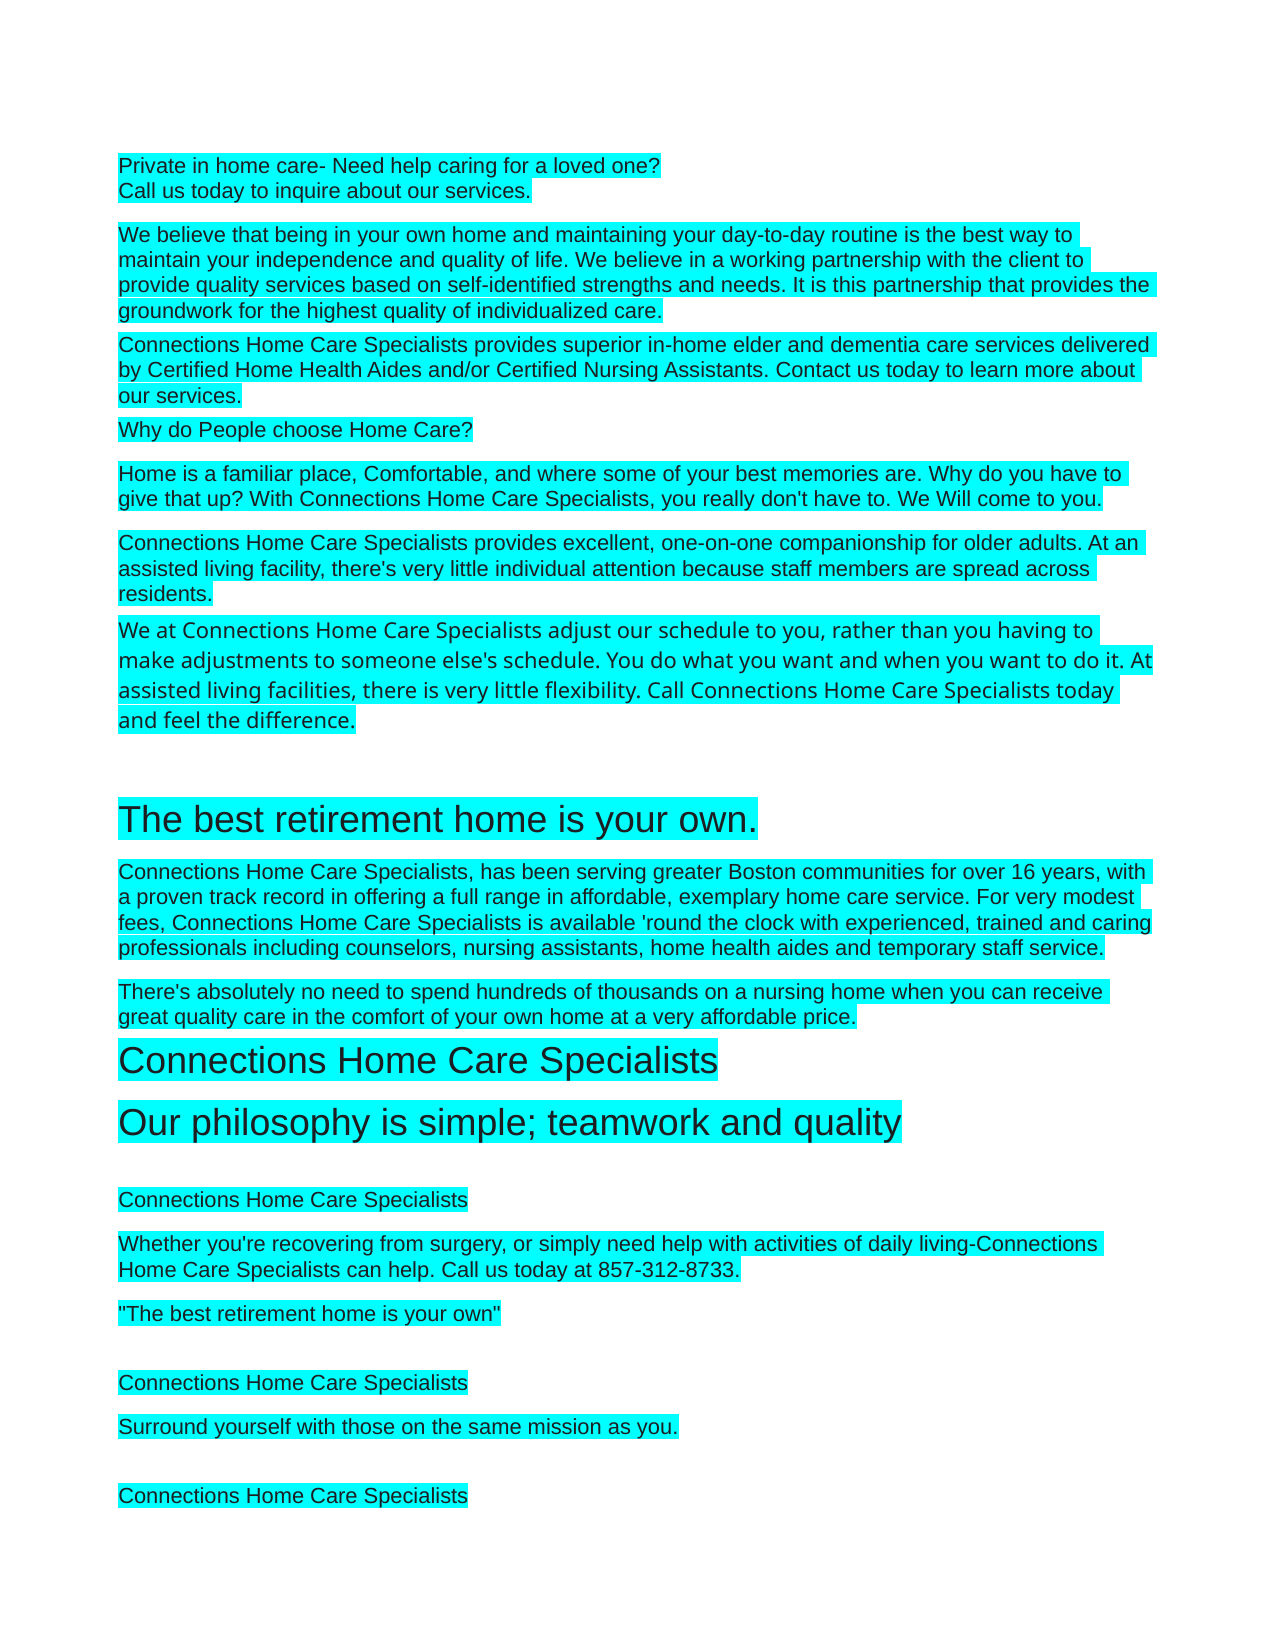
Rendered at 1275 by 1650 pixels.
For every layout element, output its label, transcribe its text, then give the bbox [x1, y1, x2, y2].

text The best retirement home is your own. [118, 797, 1157, 840]
text Connections Home Care Specialists provides superior in-home elder and dementia care services delivered by Certified Home Health Aides and/or Certified Nursing Assistants. Contact us today to learn more about our services. [118, 332, 1157, 408]
text "The best retirement home is your own" [118, 1300, 1157, 1326]
text Surround yourself with those on the same mission as you. [118, 1413, 1157, 1439]
text Connections Home Care Specialists [118, 1369, 1157, 1395]
text Our philosophy is simple; teamwork and quality [118, 1100, 1157, 1143]
text We believe that being in your own home and maintaining your day-to-day routine is the best way to maintain your independence and quality of life. We believe in a working partnership with the client to provide quality services based on self-identified strengths and needs. It is this partnership that provides the groundwork for the highest quality of individualized care. [118, 222, 1157, 323]
text Private in home care- Need help caring for a loved one? Call us today to inquire about our services. [118, 153, 1157, 203]
text Connections Home Care Specialists provides excellent, one-on-one companionship for older adults. At an assisted living facility, there's very little individual attention because staff members are spread across residents. [118, 530, 1157, 606]
text Connections Home Care Specialists [118, 1038, 1157, 1081]
text We at Connections Home Care Specialists adjust our schedule to you, rather than you having to make adjustments to someone else's schedule. You do what you want and when you want to do it. At assisted living facilities, there is very little flexibility. Call Connections Home Care Specialists today and feel the difference. [118, 615, 1157, 734]
text Connections Home Care Specialists [118, 1187, 1157, 1212]
text Why do People choose Home Care? [118, 417, 1157, 442]
text Whether you're recovering from surgery, or simply need help with activities of daily living-Connections Home Care Specialists can help. Call us today at 857-312-8733. [118, 1231, 1157, 1282]
text Connections Home Care Specialists [118, 1483, 1157, 1508]
text There's absolutely no need to spend hundreds of thousands on a nursing home when you can receive great quality care in the comfort of your own home at a very affordable price. [118, 978, 1157, 1029]
text Home is a familiar place, Comfortable, and where some of your best memories are. Why do you have to give that up? With Connections Home Care Specialists, you really don't have to. We Will come to you. [118, 461, 1157, 511]
text Connections Home Care Specialists, has been serving greater Boston communities for over 16 years, with a proven track record in offering a full range in affordable, exemplary home care service. For very modest fees, Connections Home Care Specialists is available 'round the clock with experienced, trained and caring professionals including counselors, nursing assistants, home health aides and temporary staff service. [118, 859, 1157, 960]
